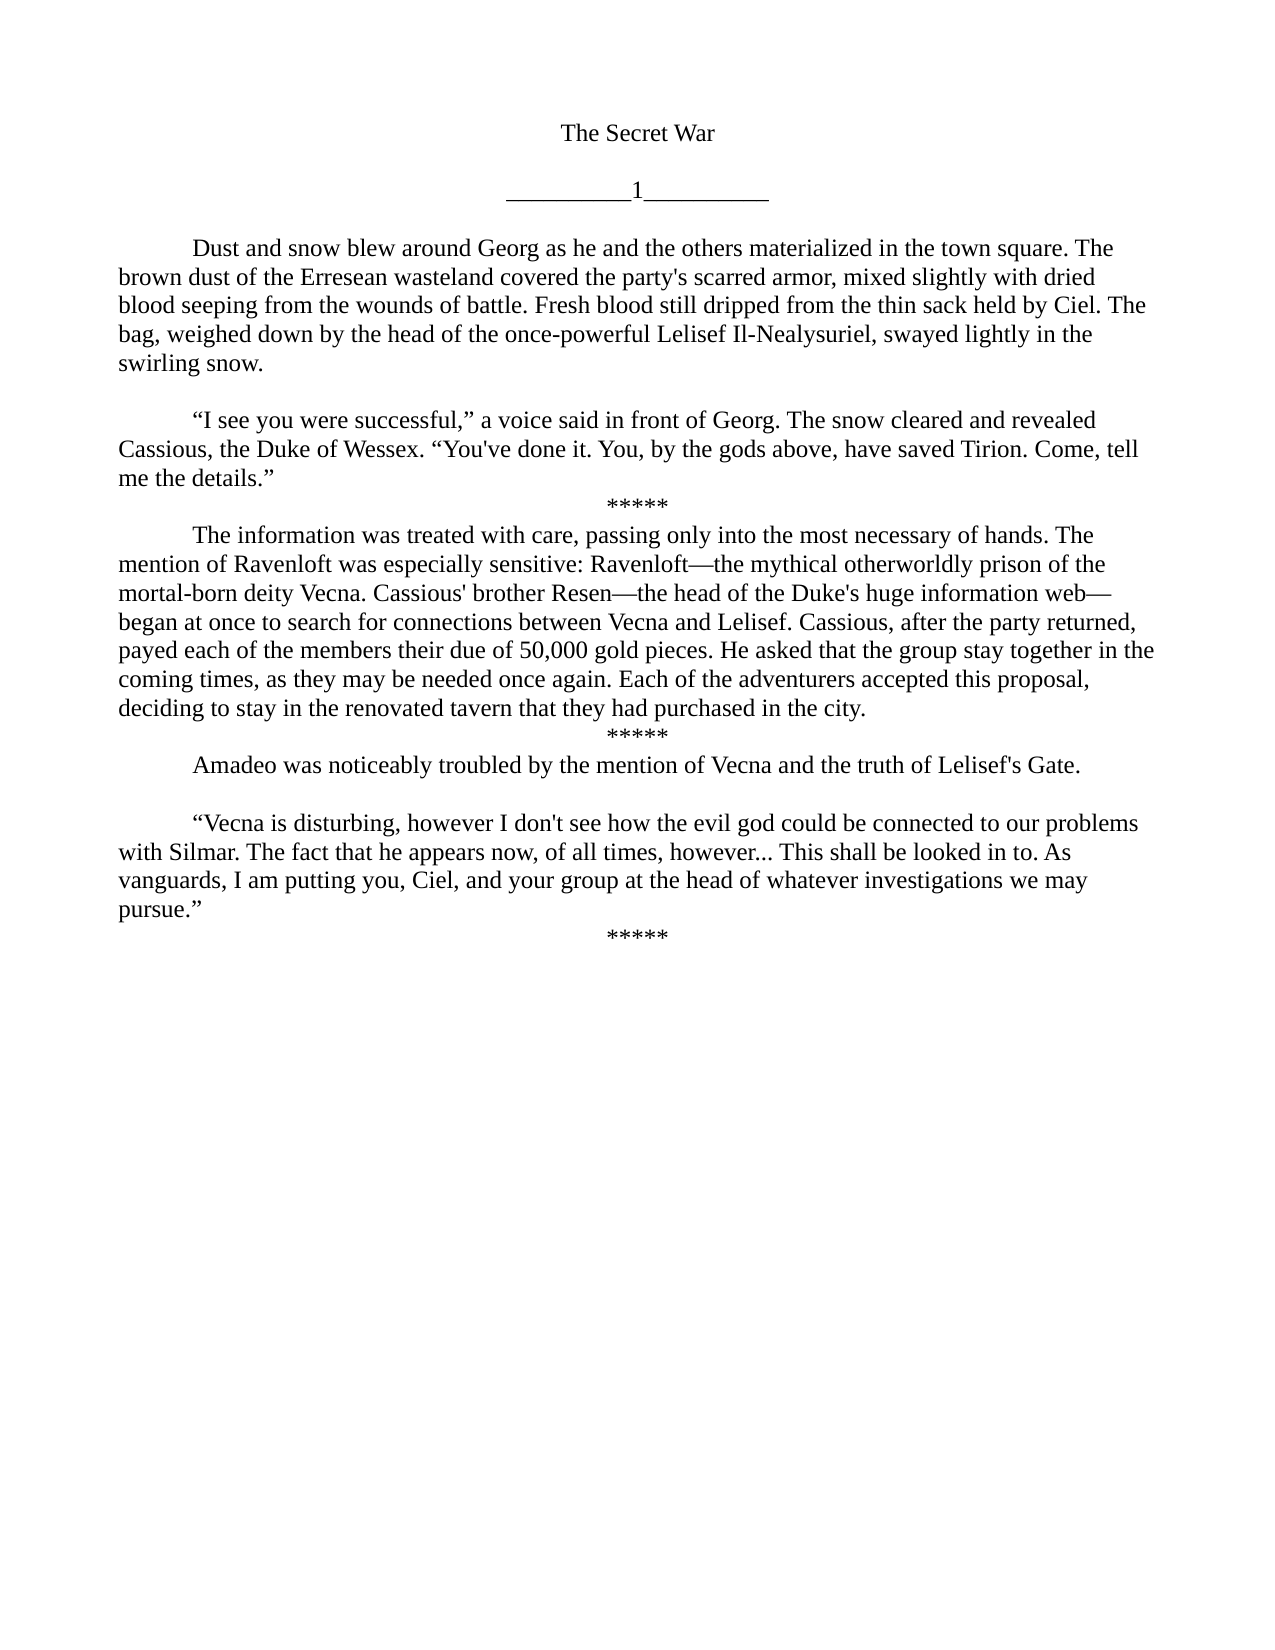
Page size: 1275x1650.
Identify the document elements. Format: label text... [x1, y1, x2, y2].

text ***** [118, 492, 1157, 521]
text The information was treated with care, passing only into the most necessary of hands. The mention of Ravenloft was especially sensitive: Ravenloft—the mythical otherworldly prison of the mortal-born deity Vecna. Cassious' brother Resen—the head of the Duke's huge information web—began at once to search for connections between Vecna and Lelisef. Cassious, after the party returned, payed each of the members their due of 50,000 gold pieces. He asked that the group stay together in the coming times, as they may be needed once again. Each of the adventurers accepted this proposal, deciding to stay in the renovated tavern that they had purchased in the city. [118, 521, 1157, 722]
text ***** [118, 722, 1157, 751]
text ***** [118, 923, 1157, 952]
text Dust and snow blew around Georg as he and the others materialized in the town square. The brown dust of the Erresean wasteland covered the party's scarred armor, mixed slightly with dried blood seeping from the wounds of battle. Fresh blood still dripped from the thin sack held by Ciel. The bag, weighed down by the head of the once-powerful Lelisef Il-Nealysuriel, swayed lightly in the swirling snow. [118, 233, 1157, 377]
text “I see you were successful,” a voice said in front of Georg. The snow cleared and revealed Cassious, the Duke of Wessex. “You've done it. You, by the gods above, have saved Tirion. Come, tell me the details.” [118, 406, 1157, 492]
text Amadeo was noticeably troubled by the mention of Vecna and the truth of Lelisef's Gate. [118, 751, 1157, 779]
text __________1__________ [118, 176, 1157, 204]
text “Vecna is disturbing, however I don't see how the evil god could be connected to our problems with Silmar. The fact that he appears now, of all times, however... This shall be looked in to. As vanguards, I am putting you, Ciel, and your group at the head of whatever investigations we may pursue.” [118, 808, 1157, 923]
text The Secret War [118, 118, 1157, 147]
